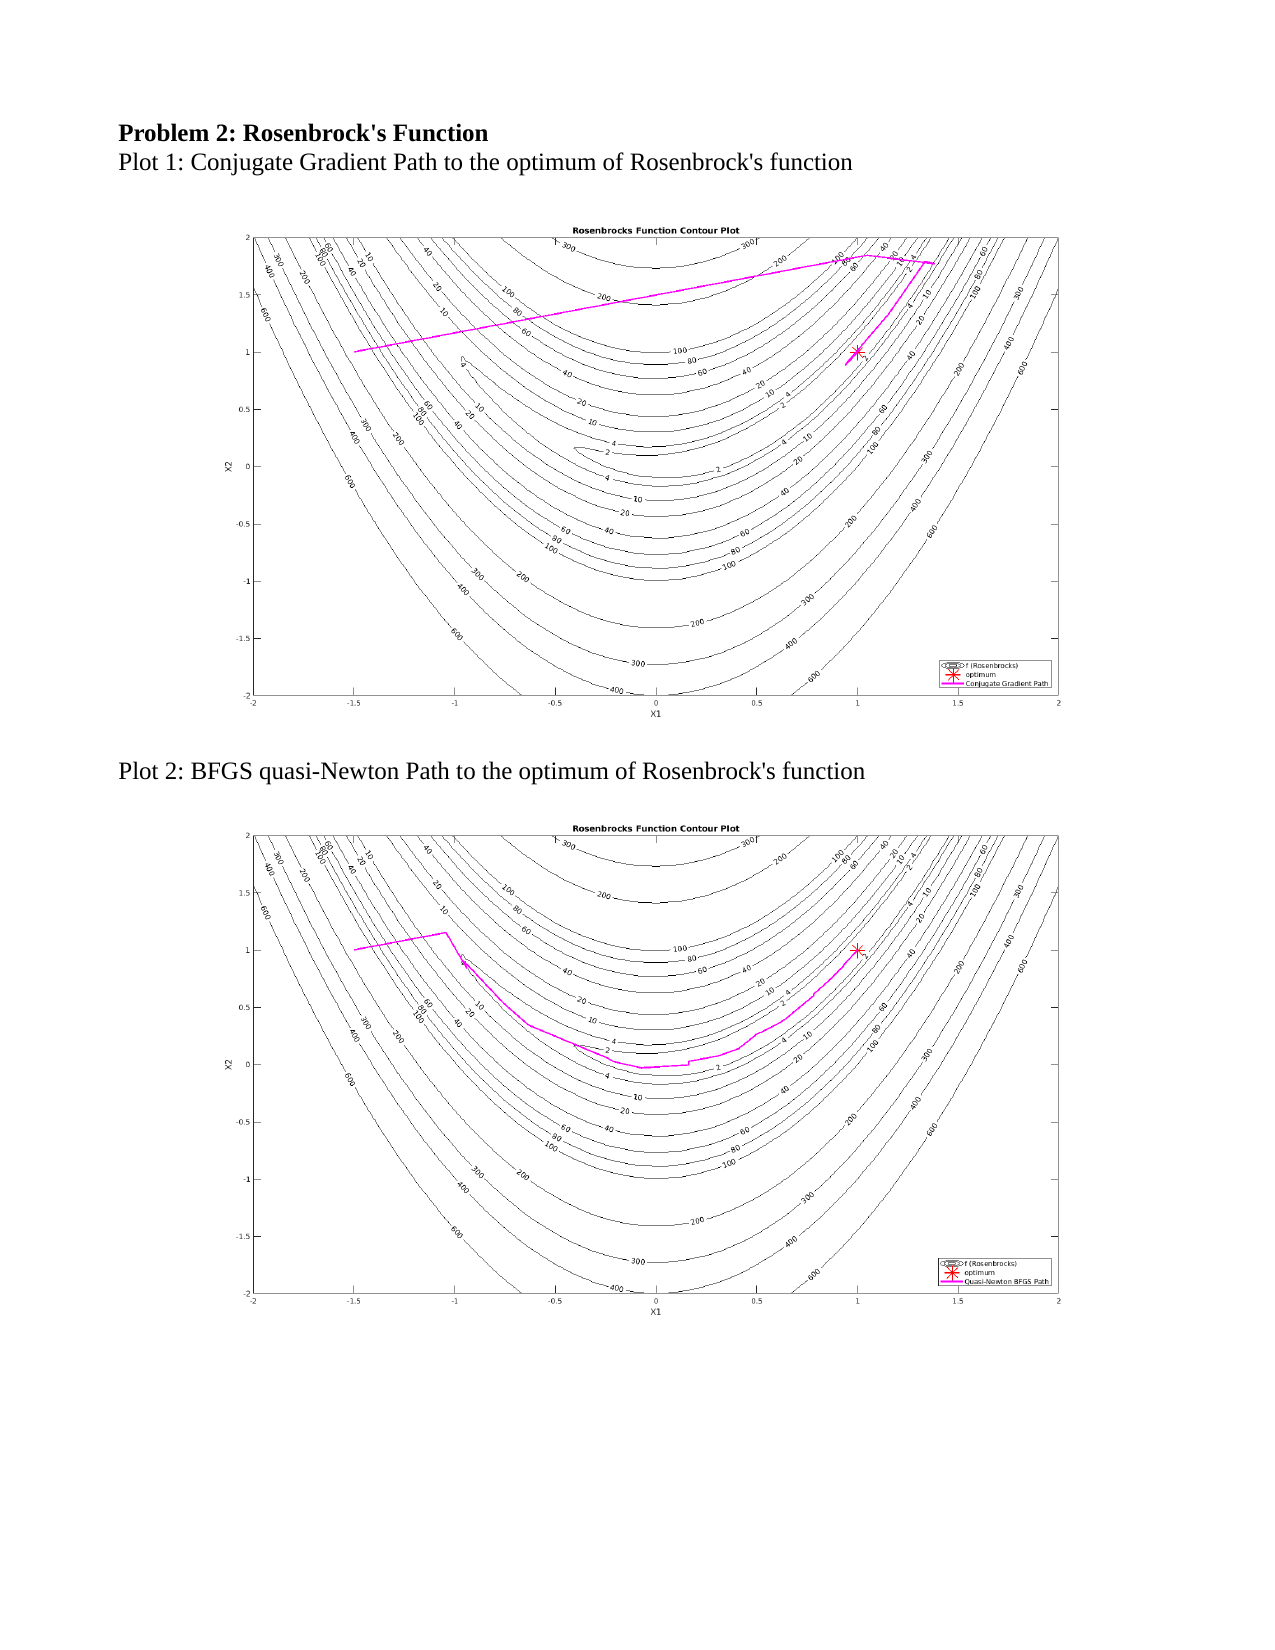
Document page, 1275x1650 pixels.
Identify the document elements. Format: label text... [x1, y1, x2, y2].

text Problem 2: Rosenbrock's Function [118, 118, 1157, 147]
text Plot 1: Conjugate Gradient Path to the optimum of Rosenbrock's function [118, 147, 1157, 176]
text Plot 2: BFGS quasi-Newton Path to the optimum of Rosenbrock's function [118, 757, 1157, 785]
text [118, 176, 1157, 196]
picture [118, 196, 1157, 757]
picture [118, 793, 1157, 1355]
